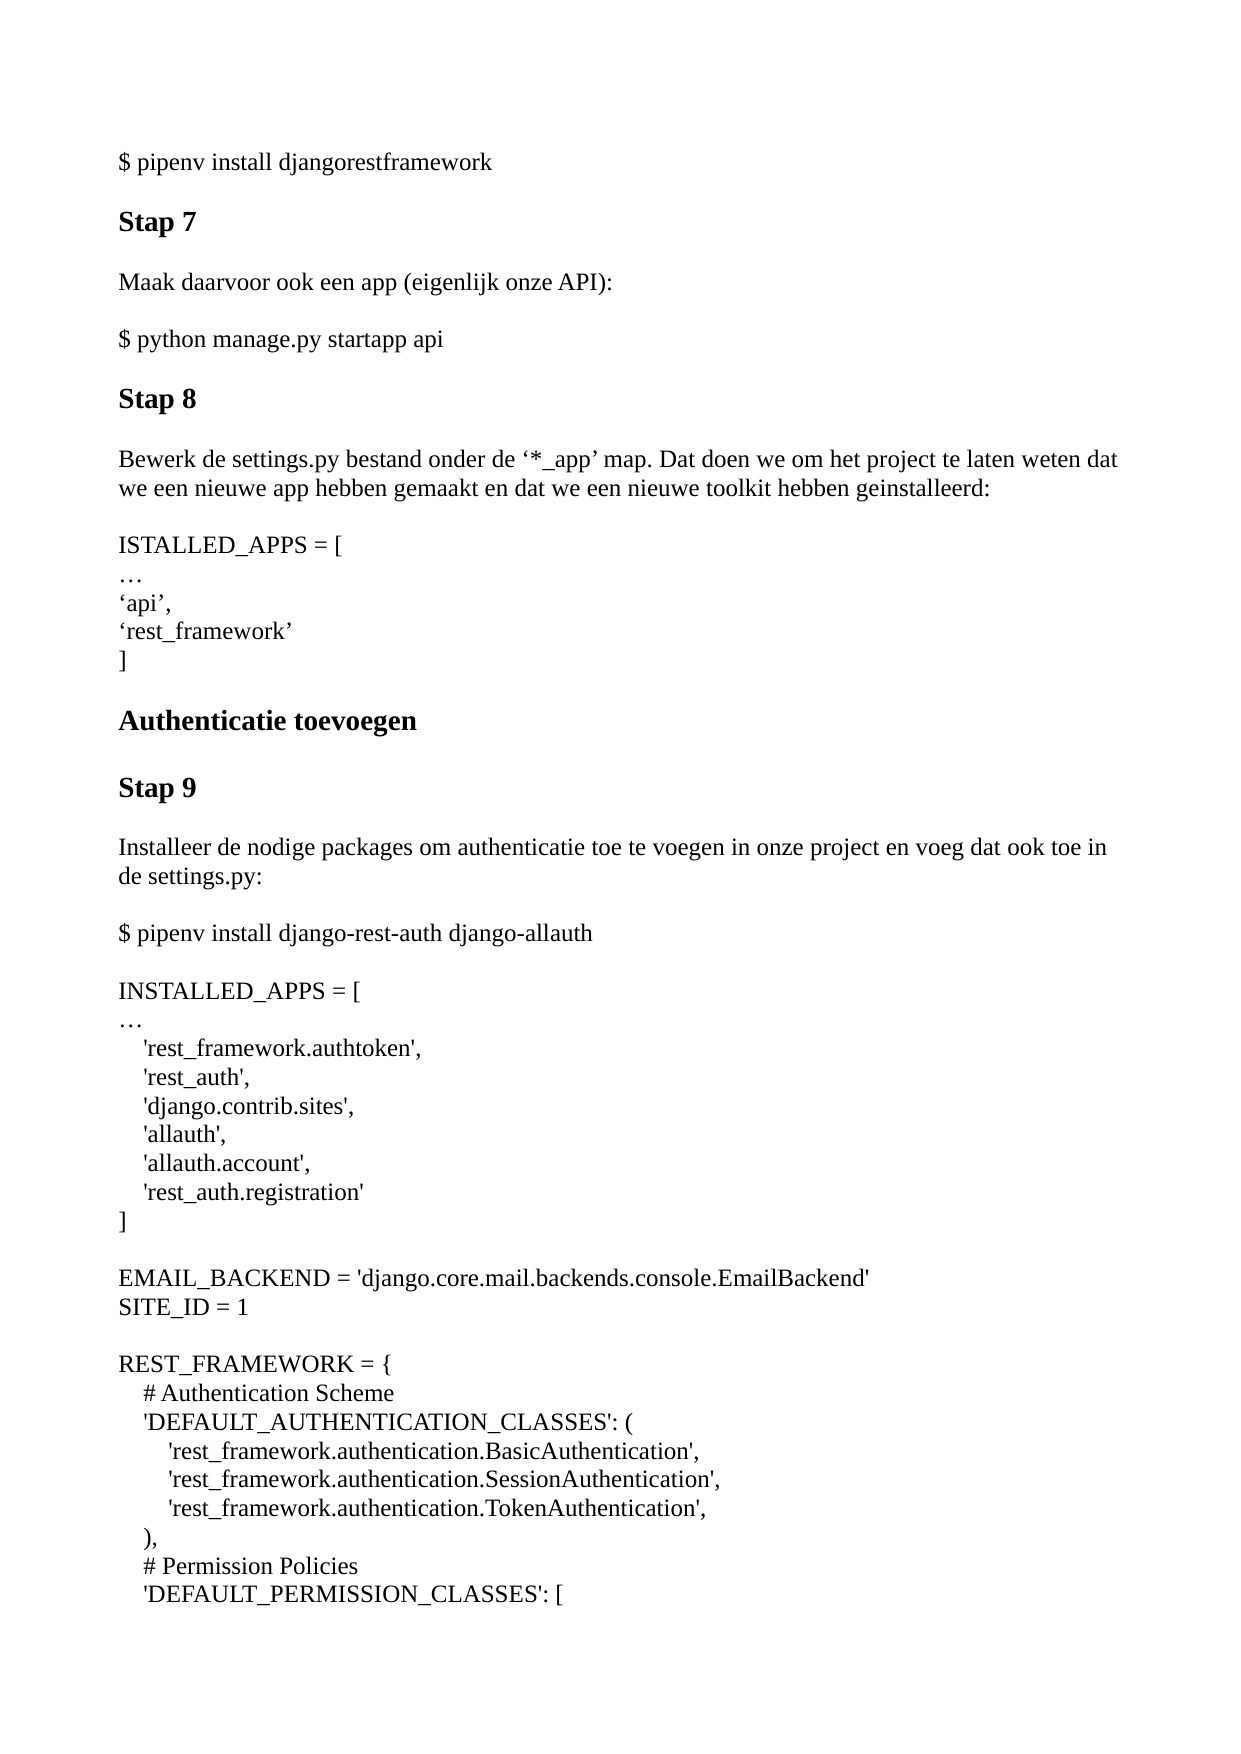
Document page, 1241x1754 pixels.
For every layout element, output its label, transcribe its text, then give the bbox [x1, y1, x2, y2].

text 'rest_framework.authentication.SessionAuthentication', [118, 1464, 1122, 1493]
text 'DEFAULT_PERMISSION_CLASSES': [ [118, 1579, 1122, 1608]
text ] [118, 645, 1122, 674]
text # Permission Policies [118, 1551, 1122, 1579]
text ISTALLED_APPS = [ [118, 530, 1122, 559]
text INSTALLED_APPS = [ [118, 976, 1122, 1004]
text … [118, 1004, 1122, 1033]
text 'rest_framework.authtoken', [118, 1033, 1122, 1062]
text # Authentication Scheme [118, 1378, 1122, 1407]
text Stap 8 [118, 382, 1122, 415]
text 'rest_auth', [118, 1062, 1122, 1091]
text Stap 7 [118, 204, 1122, 238]
text 'DEFAULT_AUTHENTICATION_CLASSES': ( [118, 1407, 1122, 1436]
text 'rest_framework.authentication.BasicAuthentication', [118, 1436, 1122, 1464]
text 'rest_framework.authentication.TokenAuthentication', [118, 1493, 1122, 1522]
text 'django.contrib.sites', [118, 1091, 1122, 1119]
text $ python manage.py startapp api [118, 324, 1122, 353]
text … [118, 559, 1122, 588]
text Authenticatie toevoegen [118, 703, 1122, 736]
text ] [118, 1206, 1122, 1234]
text $ pipenv install django-rest-auth django-allauth [118, 918, 1122, 947]
text 'allauth', [118, 1119, 1122, 1148]
text 'allauth.account', [118, 1148, 1122, 1177]
text SITE_ID = 1 [118, 1292, 1122, 1321]
text EMAIL_BACKEND = 'django.core.mail.backends.console.EmailBackend' [118, 1263, 1122, 1292]
text REST_FRAMEWORK = { [118, 1349, 1122, 1378]
text Bewerk de settings.py bestand onder de ‘*_app’ map. Dat doen we om het project te laten weten dat we een nieuwe app hebben gemaakt en dat we een nieuwe toolkit hebben geinstalleerd: [118, 444, 1122, 501]
text 'rest_auth.registration' [118, 1177, 1122, 1206]
text $ pipenv install djangorestframework [118, 147, 1122, 176]
text Maak daarvoor ook een app (eigenlijk onze API): [118, 267, 1122, 295]
text ‘rest_framework’ [118, 616, 1122, 645]
text ‘api’, [118, 588, 1122, 616]
text ), [118, 1522, 1122, 1551]
text Installeer de nodige packages om authenticatie toe te voegen in onze project en voeg dat ook toe in de settings.py: [118, 832, 1122, 889]
text Stap 9 [118, 770, 1122, 803]
